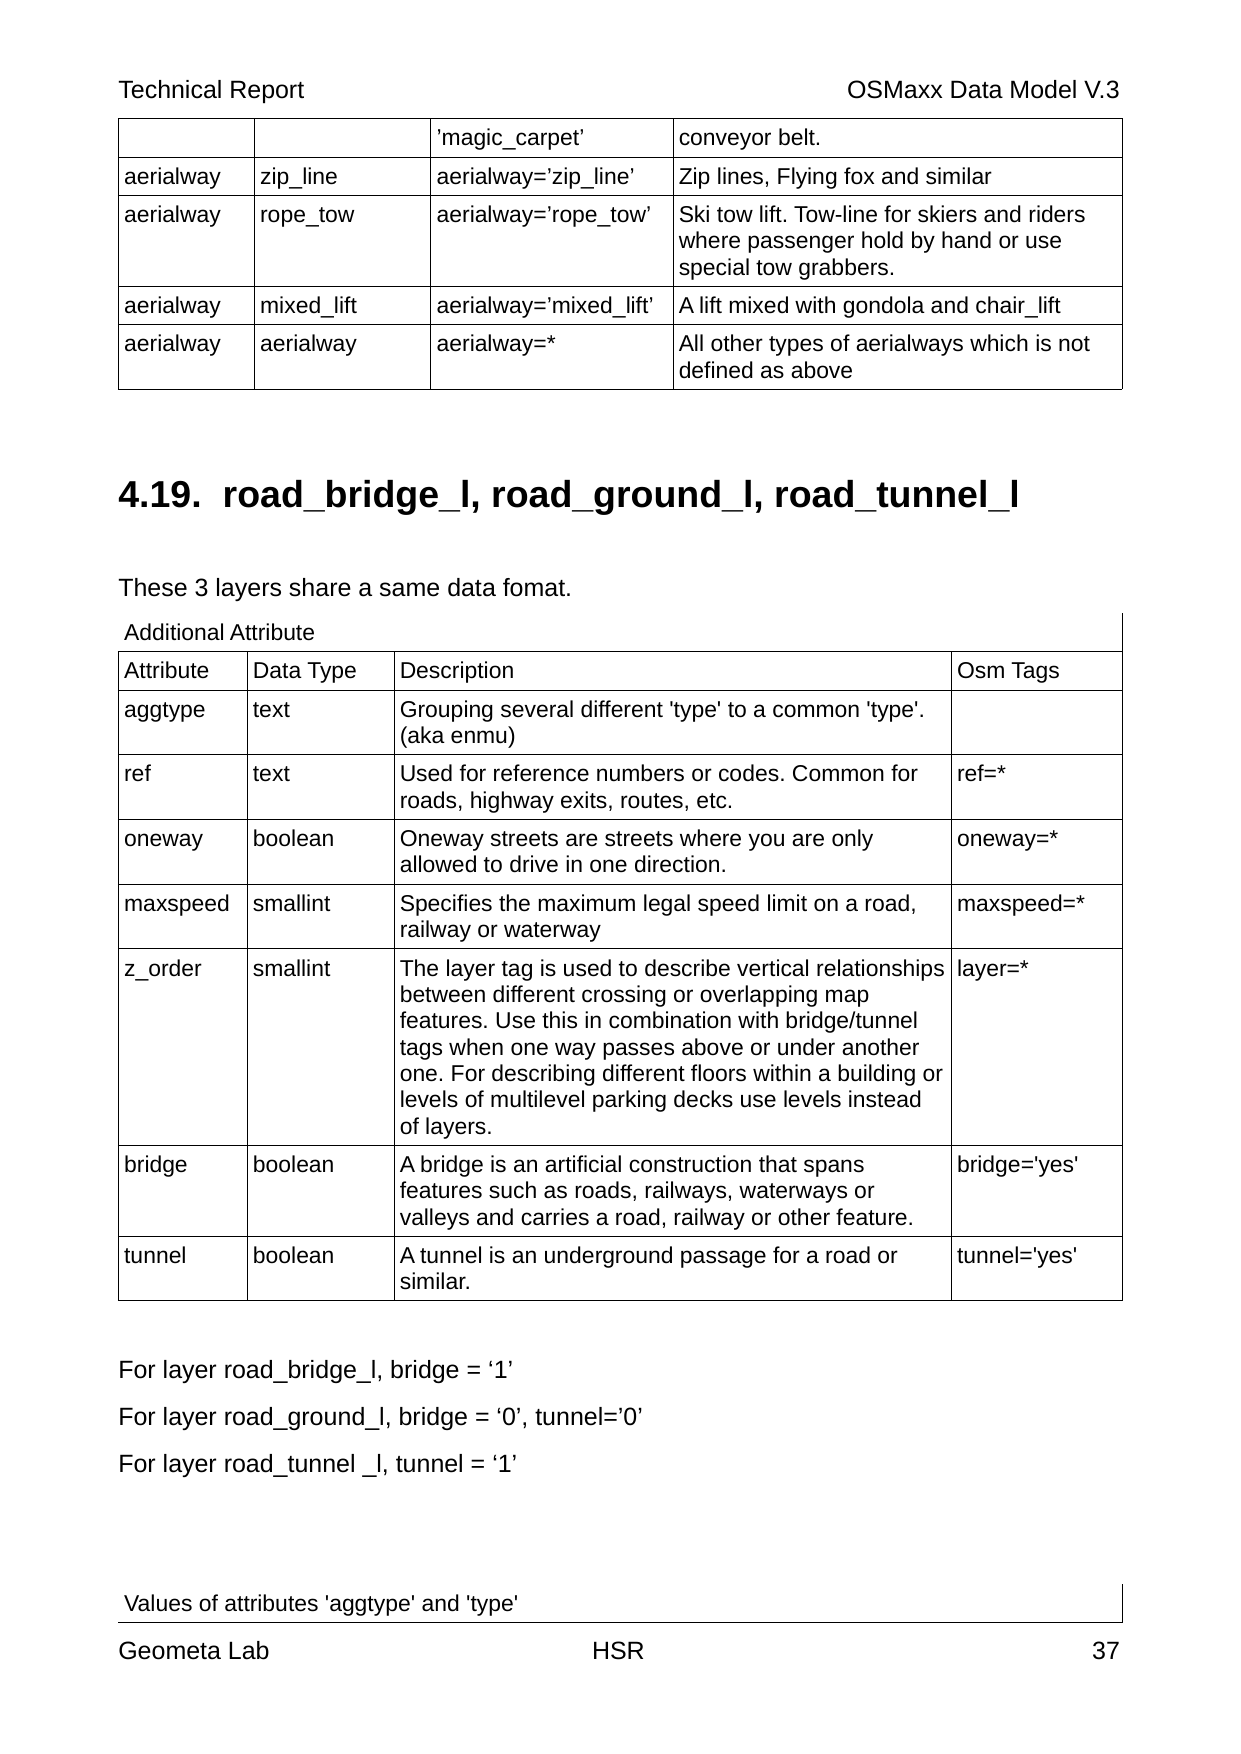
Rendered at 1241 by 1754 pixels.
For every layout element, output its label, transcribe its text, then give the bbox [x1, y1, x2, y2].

table_cell oneway [119, 820, 247, 883]
table_cell aerialway=’mixed_lift’ [431, 287, 673, 324]
table_cell Grouping several different 'type' to a common 'type'. (aka enmu) [395, 691, 951, 754]
table_cell aerialway [119, 325, 254, 389]
table_header Values of attributes 'aggtype' and 'type' [118, 1584, 1122, 1622]
table_cell ref [119, 755, 247, 819]
table_cell Data Type [248, 652, 394, 689]
table_cell smallint [248, 949, 394, 1145]
table_cell aerialway [119, 287, 254, 324]
table_cell text [248, 755, 394, 819]
table_cell tunnel='yes' [952, 1237, 1122, 1300]
table_header Additional Attribute [118, 613, 1122, 651]
table_cell conveyor belt. [674, 119, 1122, 156]
table_cell Ski tow lift. Tow-line for skiers and riders where passenger hold by hand or use special tow grabbers. [674, 196, 1122, 286]
table_cell mixed_lift [255, 287, 430, 324]
table_cell bridge='yes' [952, 1146, 1122, 1236]
table_cell layer=* [952, 949, 1122, 1145]
table_cell boolean [248, 1146, 394, 1236]
table_cell Description [395, 652, 951, 689]
table_cell z_order [119, 949, 247, 1145]
table_cell aerialway=’rope_tow’ [431, 196, 673, 286]
table_cell Attribute [119, 652, 247, 689]
table_cell A lift mixed with gondola and chair_lift [674, 287, 1122, 324]
table_cell Osm Tags [952, 652, 1122, 689]
table_cell [255, 119, 430, 156]
table_cell Specifies the maximum legal speed limit on a road, railway or waterway [395, 885, 951, 948]
table_cell bridge [119, 1146, 247, 1236]
table_cell Oneway streets are streets where you are only allowed to drive in one direction. [395, 820, 951, 883]
text For layer road_tunnel _l, tunnel = ‘1’ [118, 1442, 1122, 1478]
table_cell aerialway=* [431, 325, 673, 389]
table_cell [119, 119, 254, 156]
table_cell Used for reference numbers or codes. Common for roads, highway exits, routes, etc. [395, 755, 951, 819]
table_cell aerialway=’zip_line’ [431, 158, 673, 195]
table_cell A bridge is an artificial construction that spans features such as roads, railways, waterways or valleys and carries a road, railway or other feature. [395, 1146, 951, 1236]
table_cell rope_tow [255, 196, 430, 286]
table_cell A tunnel is an underground passage for a road or similar. [395, 1237, 951, 1300]
table_cell ref=* [952, 755, 1122, 819]
table_cell tunnel [119, 1237, 247, 1300]
table_cell maxspeed=* [952, 885, 1122, 948]
text These 3 layers share a same data fomat. [118, 566, 1122, 602]
table_cell Zip lines, Flying fox and similar [674, 158, 1122, 195]
table_cell maxspeed [119, 885, 247, 948]
table_cell smallint [248, 885, 394, 948]
table_cell aerialway [255, 325, 430, 389]
table_cell aerialway [119, 196, 254, 286]
text For layer road_ground_l, bridge = ‘0’, tunnel=’0’ [118, 1395, 1122, 1431]
table_cell ’magic_carpet’ [431, 119, 673, 156]
table_cell All other types of aerialways which is not defined as above [674, 325, 1122, 389]
text For layer road_bridge_l, bridge = ‘1’ [118, 1348, 1122, 1383]
table_cell [952, 691, 1122, 754]
table_cell zip_line [255, 158, 430, 195]
table_cell aggtype [119, 691, 247, 754]
table_cell boolean [248, 1237, 394, 1300]
table_cell aerialway [119, 158, 254, 195]
table_cell The layer tag is used to describe vertical relationships between different crossing or overlapping map features. Use this in combination with bridge/tunnel tags when one way passes above or under another one. For describing different floors within a building or levels of multilevel parking decks use levels instead of layers. [395, 949, 951, 1145]
table_cell text [248, 691, 394, 754]
subtitle road_bridge_l, road_ground_l, road_tunnel_l [118, 472, 1122, 515]
table_cell boolean [248, 820, 394, 883]
table_cell oneway=* [952, 820, 1122, 883]
